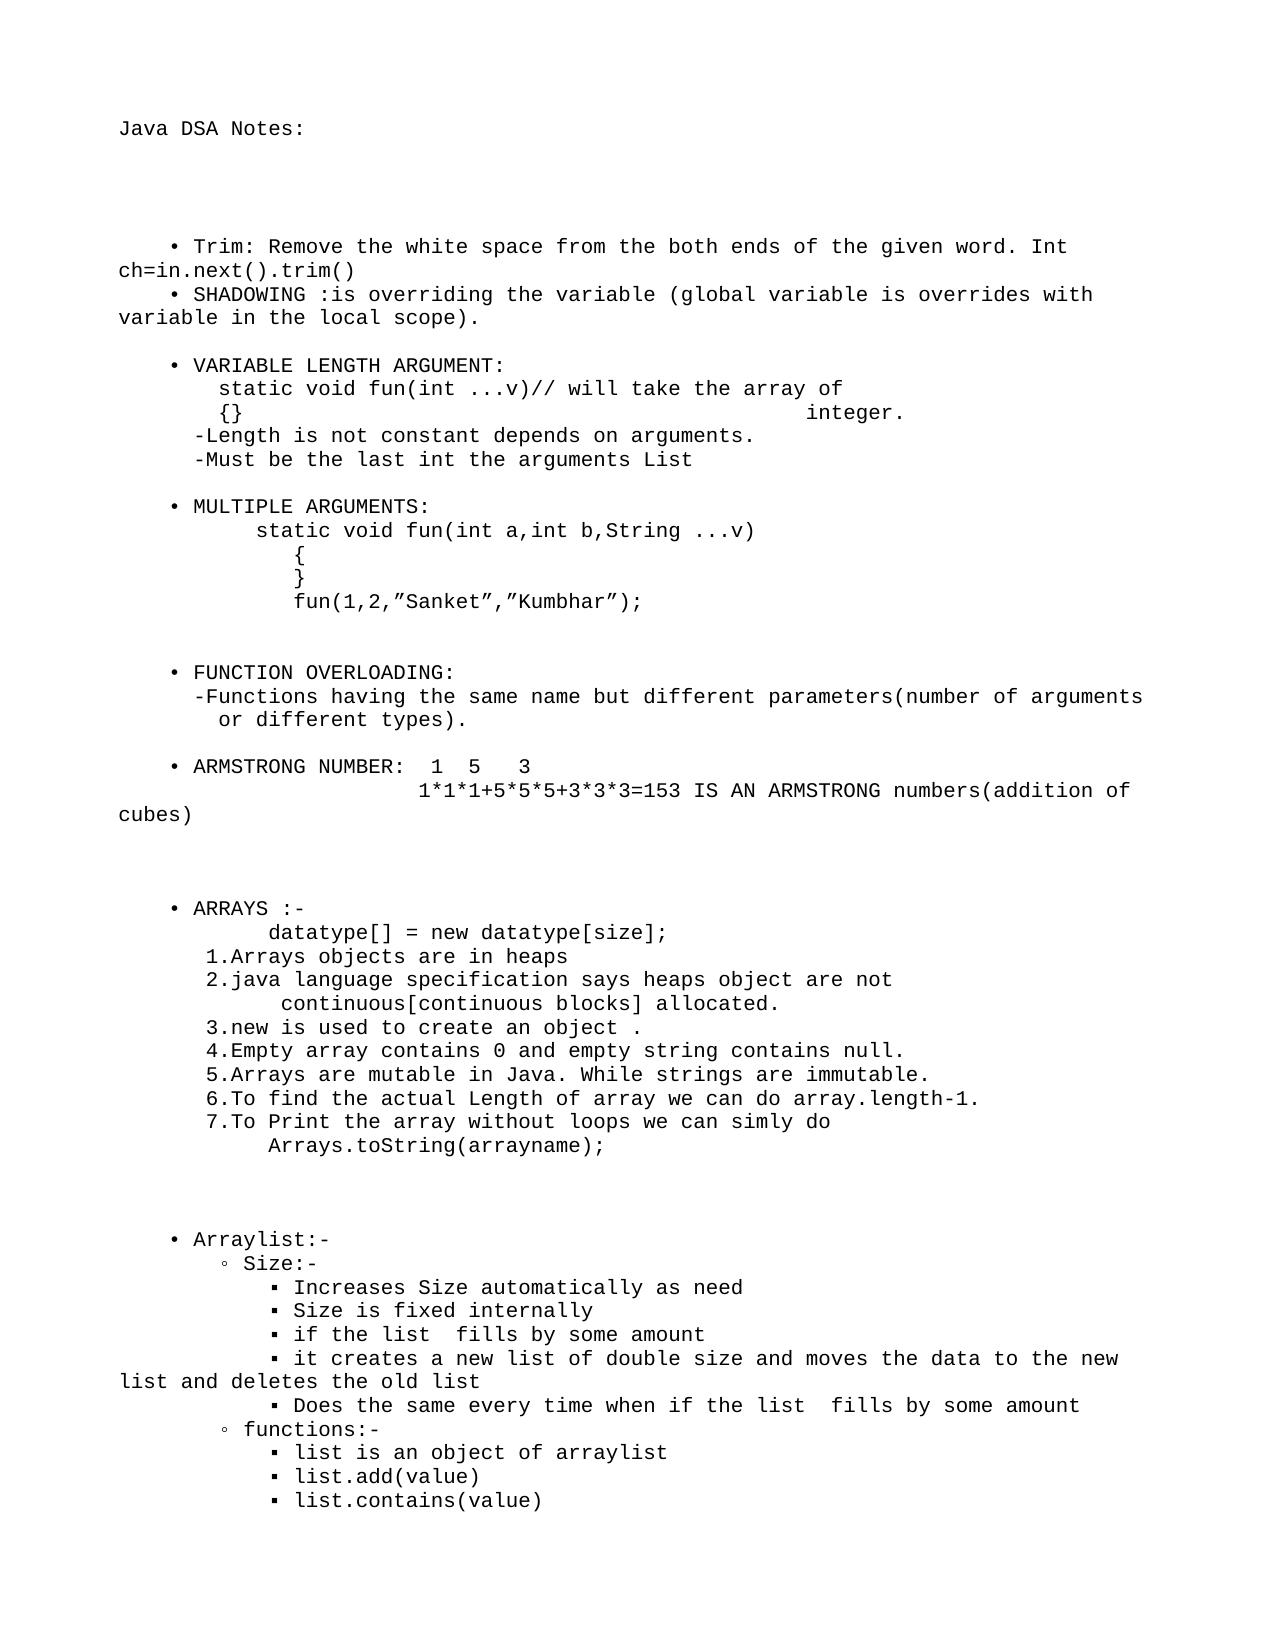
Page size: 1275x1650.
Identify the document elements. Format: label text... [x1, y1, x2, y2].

text ▪ it creates a new list of double size and moves the data to the new list and deletes the old list [118, 1348, 1157, 1395]
text 5.Arrays are mutable in Java. While strings are immutable. [118, 1064, 1157, 1088]
text • Trim: Remove the white space from the both ends of the given word. Int ch=in.next().trim() [118, 236, 1157, 284]
text -Functions having the same name but different parameters(number of arguments [118, 686, 1157, 709]
text ◦ functions:- [118, 1419, 1157, 1442]
text continuous[continuous blocks] allocated. [118, 993, 1157, 1017]
text static void fun(int ...v)// will take the array of [118, 378, 1157, 402]
text 3.new is used to create an object . [118, 1017, 1157, 1040]
text • FUNCTION OVERLOADING: [118, 662, 1157, 686]
text 2.java language specification says heaps object are not [118, 969, 1157, 993]
text ▪ list is an object of arraylist [118, 1442, 1157, 1466]
text 1*1*1+5*5*5+3*3*3=153 IS AN ARMSTRONG numbers(addition of cubes) [118, 780, 1157, 827]
text -Must be the last int the arguments List [118, 449, 1157, 473]
text 6.To find the actual Length of array we can do array.length-1. [118, 1088, 1157, 1111]
text fun(1,2,”Sanket”,”Kumbhar”); [118, 591, 1157, 615]
text static void fun(int a,int b,String ...v) [118, 520, 1157, 544]
text ▪ list.add(value) [118, 1466, 1157, 1489]
text 4.Empty array contains 0 and empty string contains null. [118, 1040, 1157, 1064]
text • SHADOWING :is overriding the variable (global variable is overrides with variable in the local scope). [118, 284, 1157, 331]
text • ARRAYS :- [118, 898, 1157, 922]
text datatype[] = new datatype[size]; [118, 922, 1157, 946]
text Java DSA Notes: [118, 118, 1157, 142]
text • ARMSTRONG NUMBER: 1 5 3 [118, 757, 1157, 780]
text • MULTIPLE ARGUMENTS: [118, 496, 1157, 520]
text {} integer. [118, 402, 1157, 426]
text • Arraylist:- [118, 1229, 1157, 1253]
text 1.Arrays objects are in heaps [118, 946, 1157, 969]
text ▪ Size is fixed internally [118, 1300, 1157, 1324]
text -Length is not constant depends on arguments. [118, 426, 1157, 449]
text 7.To Print the array without loops we can simly do Arrays.toString(arrayname); [118, 1111, 1157, 1158]
text } [118, 567, 1157, 591]
text ▪ Does the same every time when if the list fills by some amount [118, 1395, 1157, 1419]
text ▪ list.contains(value) [118, 1489, 1157, 1513]
text ◦ Size:- [118, 1253, 1157, 1277]
text { [118, 544, 1157, 567]
text or different types). [118, 709, 1157, 733]
text ▪ Increases Size automatically as need [118, 1277, 1157, 1300]
text • VARIABLE LENGTH ARGUMENT: [118, 354, 1157, 378]
text ▪ if the list fills by some amount [118, 1324, 1157, 1348]
